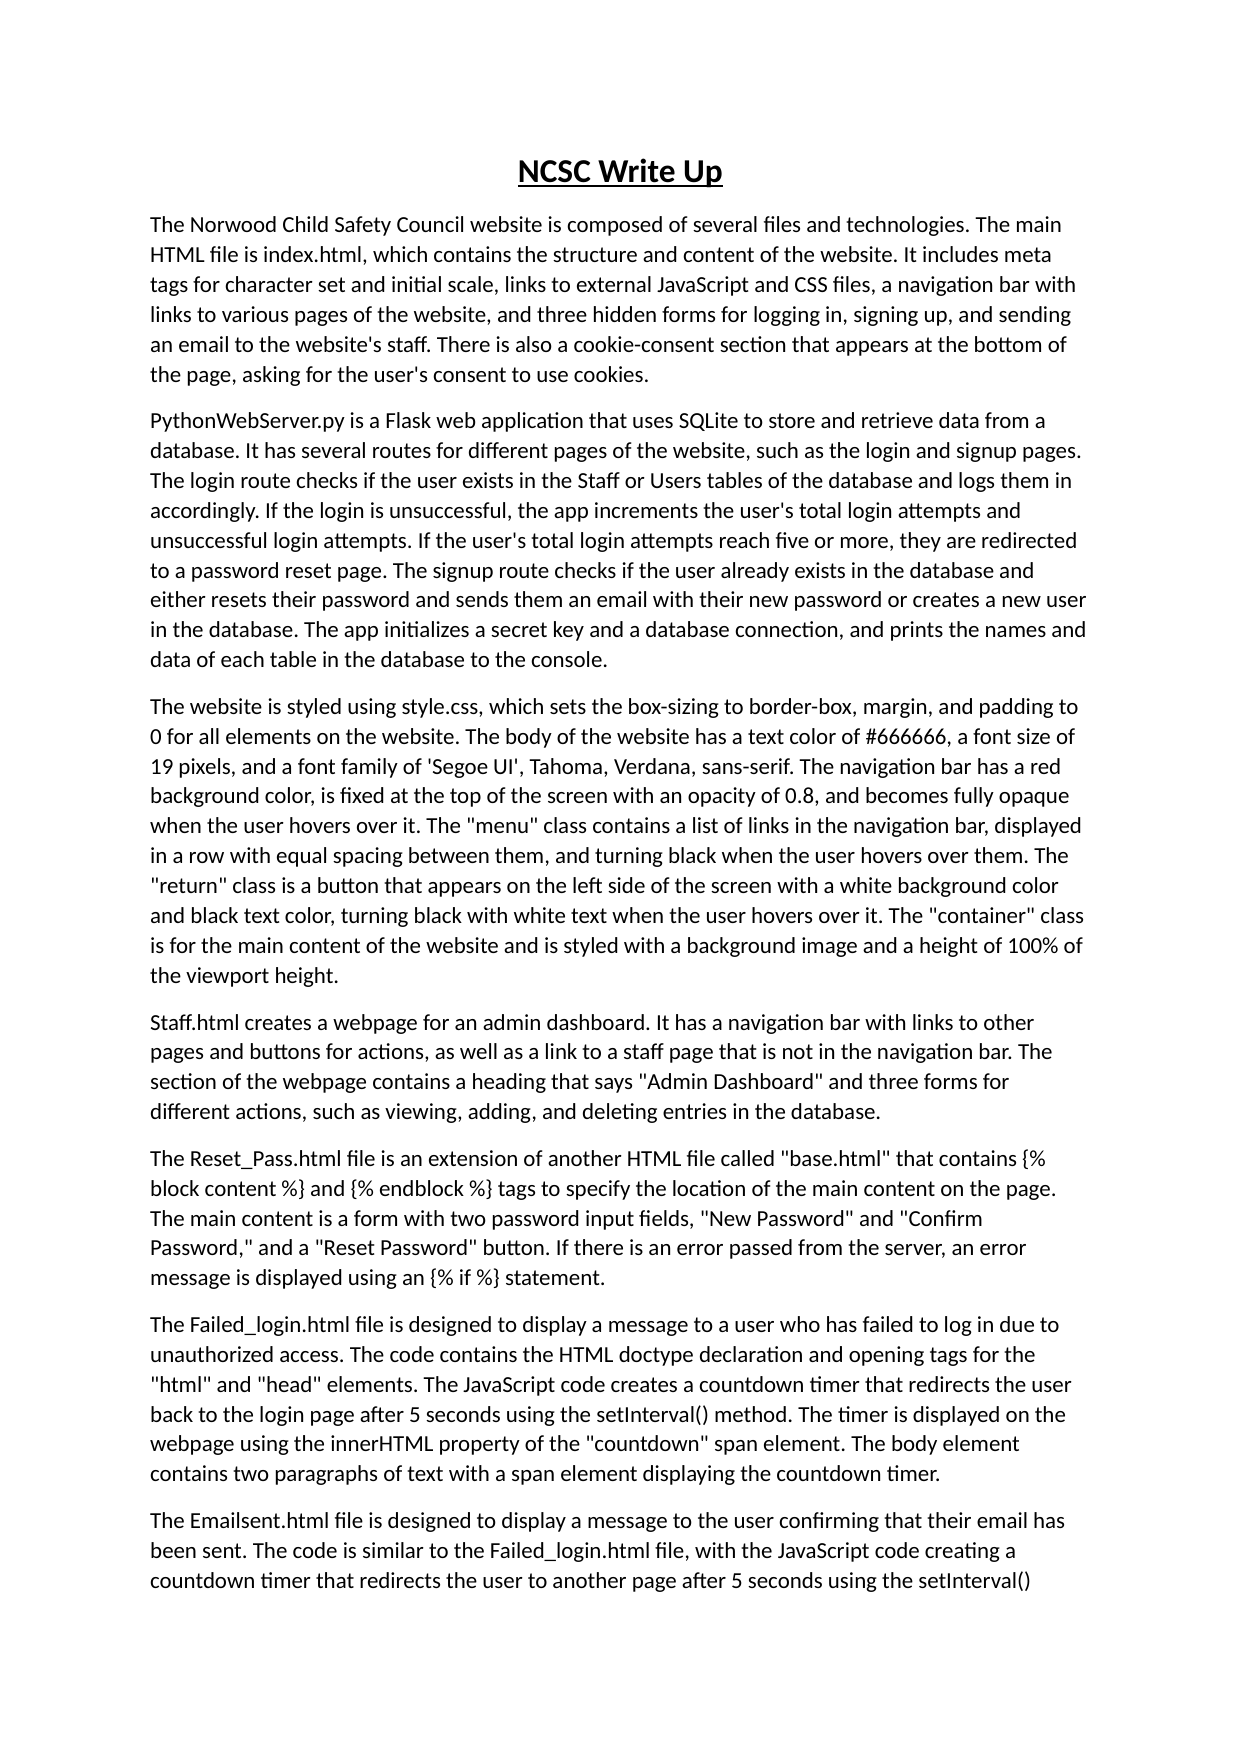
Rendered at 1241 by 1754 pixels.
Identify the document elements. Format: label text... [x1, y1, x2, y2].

text The Reset_Pass.html file is an extension of another HTML file called "base.html" that contains {% block content %} and {% endblock %} tags to specify the location of the main content on the page. The main content is a form with two password input fields, "New Password" and "Confirm Password," and a "Reset Password" button. If there is an error passed from the server, an error message is displayed using an {% if %} statement. [150, 1144, 1090, 1291]
text NCSC Write Up [150, 150, 1090, 191]
text PythonWebServer.py is a Flask web application that uses SQLite to store and retrieve data from a database. It has several routes for different pages of the website, such as the login and signup pages. The login route checks if the user exists in the Staff or Users tables of the database and logs them in accordingly. If the login is unsuccessful, the app increments the user's total login attempts and unsuccessful login attempts. If the user's total login attempts reach five or more, they are redirected to a password reset page. The signup route checks if the user already exists in the database and either resets their password and sends them an email with their new password or creates a new user in the database. The app initializes a secret key and a database connection, and prints the names and data of each table in the database to the console. [150, 406, 1090, 673]
text Staff.html creates a webpage for an admin dashboard. It has a navigation bar with links to other pages and buttons for actions, as well as a link to a staff page that is not in the navigation bar. The section of the webpage contains a heading that says "Admin Dashboard" and three forms for different actions, such as viewing, adding, and deleting entries in the database. [150, 1008, 1090, 1125]
text The Emailsent.html file is designed to display a message to the user confirming that their email has been sent. The code is similar to the Failed_login.html file, with the JavaScript code creating a countdown timer that redirects the user to another page after 5 seconds using the setInterval() [150, 1506, 1090, 1594]
text The Norwood Child Safety Council website is composed of several files and technologies. The main HTML file is index.html, which contains the structure and content of the website. It includes meta tags for character set and initial scale, links to external JavaScript and CSS files, a navigation bar with links to various pages of the website, and three hidden forms for logging in, signing up, and sending an email to the website's staff. There is also a cookie-consent section that appears at the bottom of the page, asking for the user's consent to use cookies. [150, 210, 1090, 388]
text The Failed_login.html file is designed to display a message to a user who has failed to log in due to unauthorized access. The code contains the HTML doctype declaration and opening tags for the "html" and "head" elements. The JavaScript code creates a countdown timer that redirects the user back to the login page after 5 seconds using the setInterval() method. The timer is displayed on the webpage using the innerHTML property of the "countdown" span element. The body element contains two paragraphs of text with a span element displaying the countdown timer. [150, 1310, 1090, 1487]
text The website is styled using style.css, which sets the box-sizing to border-box, margin, and padding to 0 for all elements on the website. The body of the website has a text color of #666666, a font size of 19 pixels, and a font family of 'Segoe UI', Tahoma, Verdana, sans-serif. The navigation bar has a red background color, is fixed at the top of the screen with an opacity of 0.8, and becomes fully opaque when the user hovers over it. The "menu" class contains a list of links in the navigation bar, displayed in a row with equal spacing between them, and turning black when the user hovers over them. The "return" class is a button that appears on the left side of the screen with a white background color and black text color, turning black with white text when the user hovers over it. The "container" class is for the main content of the website and is styled with a background image and a height of 100% of the viewport height. [150, 692, 1090, 989]
